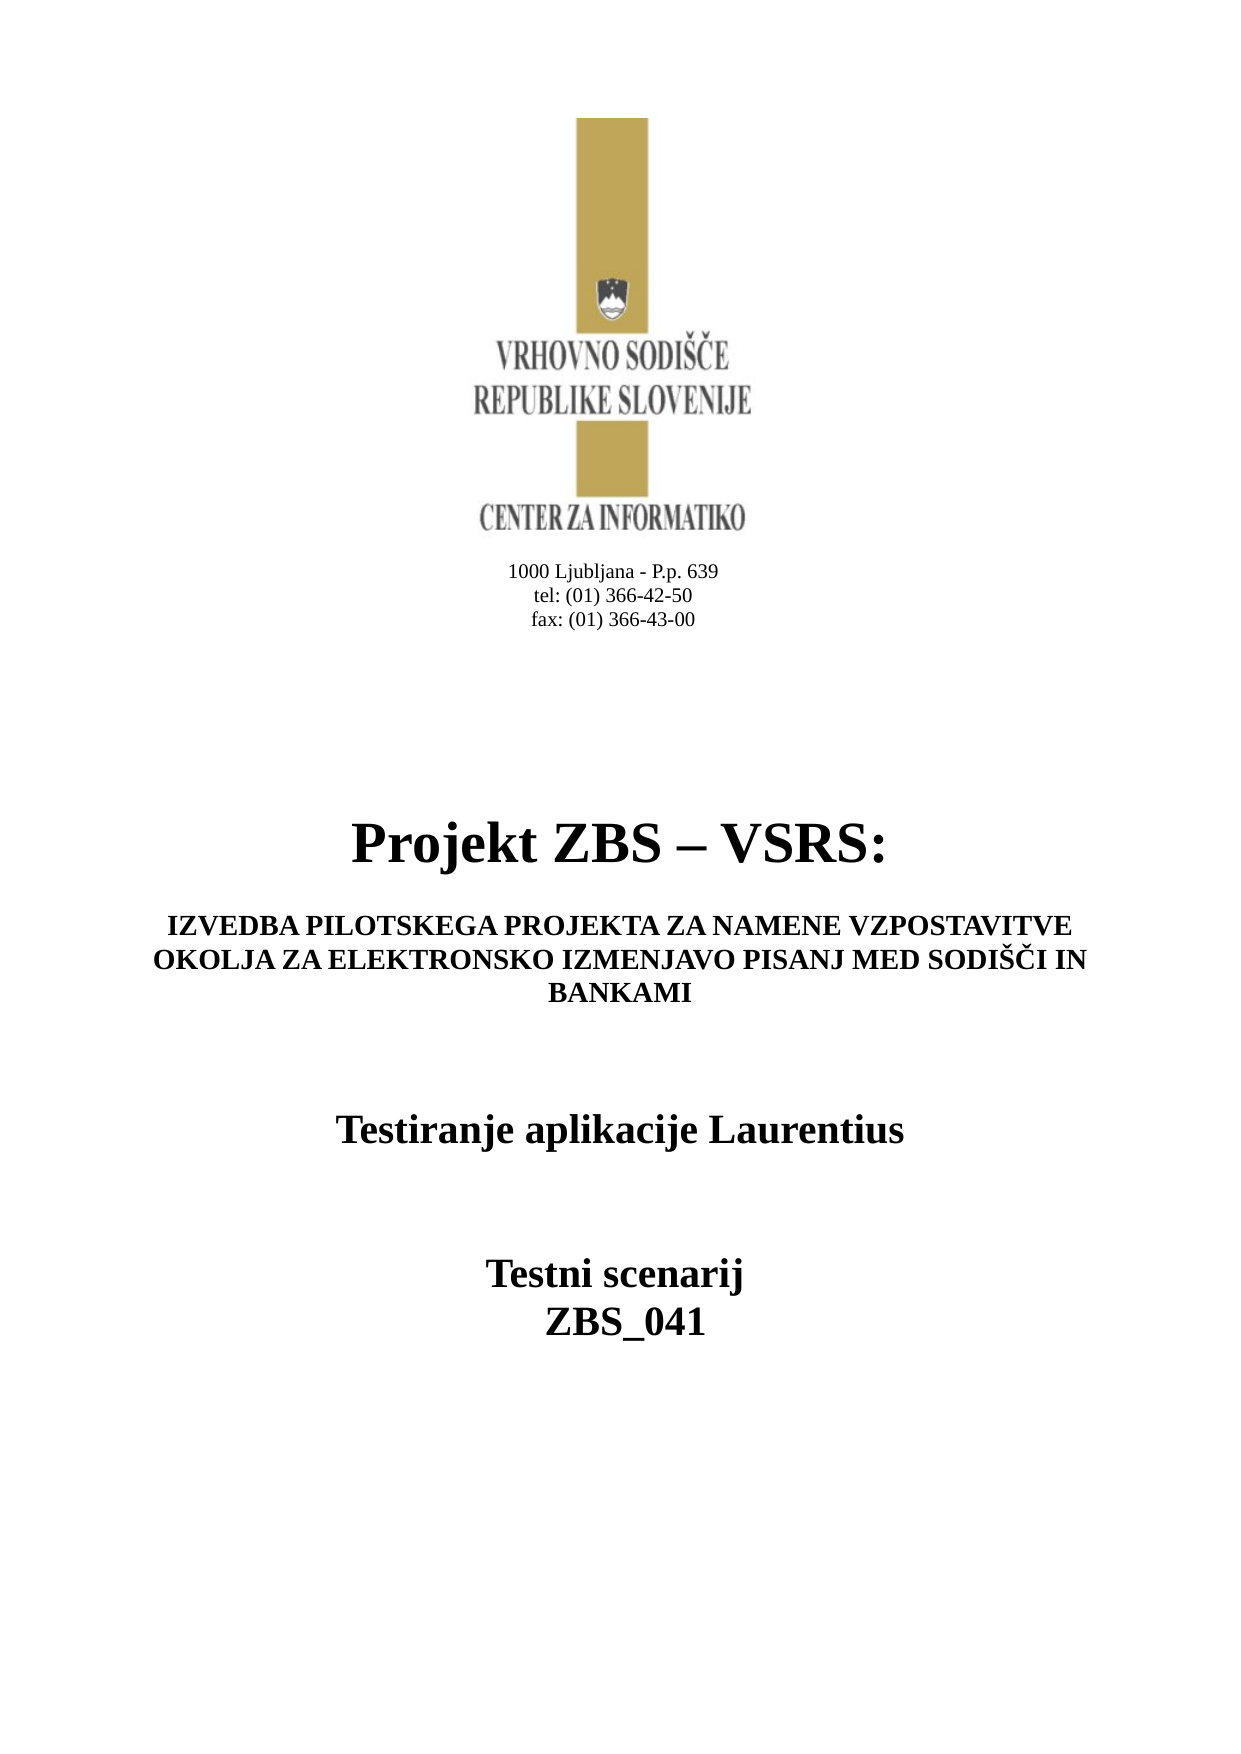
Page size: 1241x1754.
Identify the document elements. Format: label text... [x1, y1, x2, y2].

picture [468, 118, 758, 537]
text ZBS_041 [118, 1296, 1122, 1344]
text fax: (01) 366-43-00 [378, 607, 847, 631]
text tel: (01) 366-42-50 [378, 583, 847, 607]
text 1000 Ljubljana - P.p. 639 [378, 558, 847, 583]
text Projekt ZBS – VSRS: [118, 808, 1122, 875]
text IZVEDBA PILOTSKEGA PROJEKTA ZA NAMENE VZPOSTAVITVE OKOLJA ZA ELEKTRONSKO IZMENJAVO PISANJ MED SODIŠČI IN BANKAMI [118, 908, 1122, 1009]
text Testni scenarij [118, 1248, 1122, 1296]
text Testiranje aplikacije Laurentius [118, 1105, 1122, 1153]
